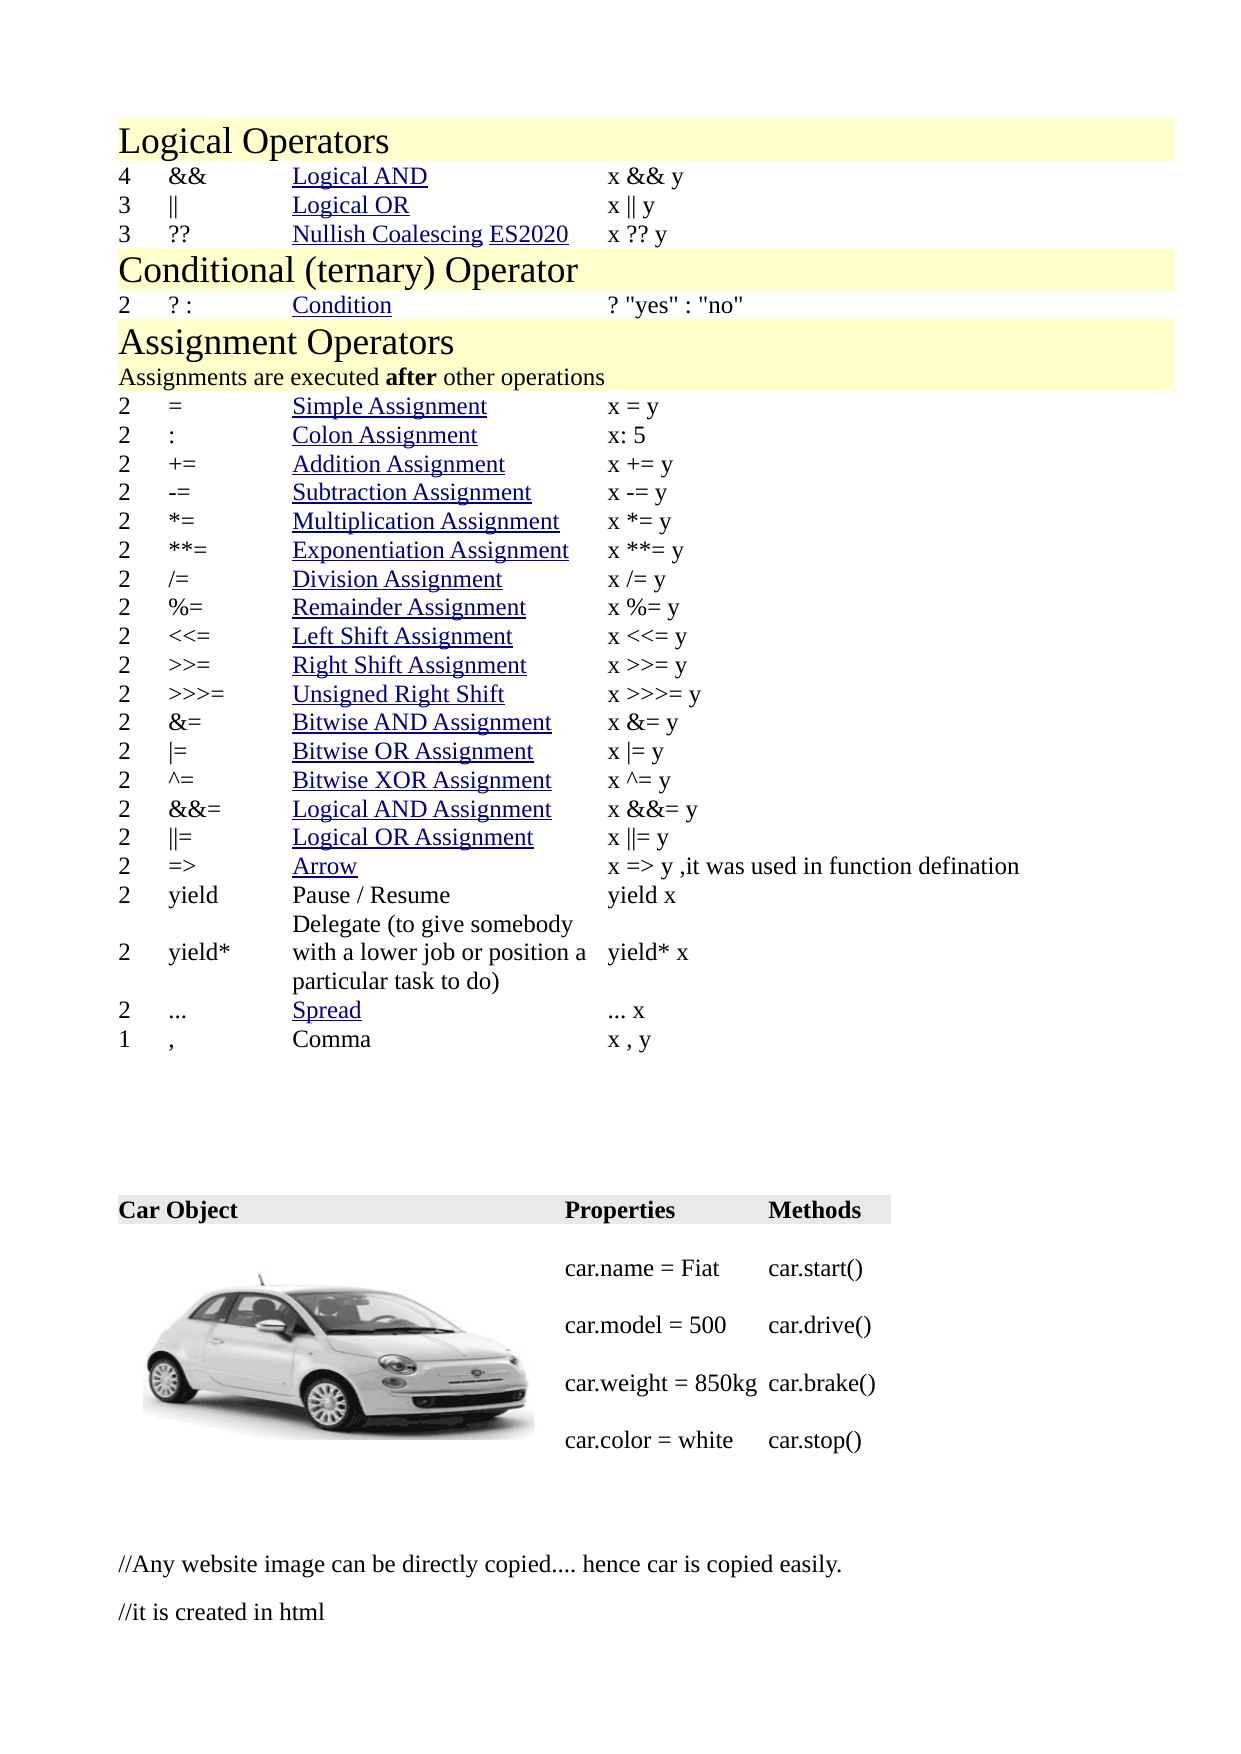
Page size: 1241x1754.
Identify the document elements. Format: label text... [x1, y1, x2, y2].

table_cell x ?? y [608, 219, 1175, 247]
table_cell x , y [608, 1024, 1175, 1052]
table_cell Bitwise OR Assignment [292, 736, 607, 765]
text //it is created in html [118, 1597, 1122, 1626]
table_cell x &&= y [608, 794, 1175, 822]
table_cell 1 [118, 1024, 168, 1052]
table_cell 2 [118, 679, 168, 707]
table_cell x ||= y [608, 823, 1175, 851]
table_cell &&= [168, 794, 292, 822]
table_cell x &= y [608, 708, 1175, 736]
table_cell 2 [118, 650, 168, 679]
table_cell Arrow [292, 851, 607, 880]
table_cell 2 [118, 794, 168, 822]
table_cell x || y [608, 190, 1175, 219]
table_cell ? : [168, 291, 292, 319]
table_cell car.start() car.drive() car.brake() car.stop() [768, 1224, 891, 1454]
table_cell Comma [292, 1024, 607, 1052]
table_cell x *= y [608, 506, 1175, 535]
picture [118, 1237, 554, 1441]
table_cell 2 [118, 291, 168, 319]
table_cell x /= y [608, 564, 1175, 592]
table_cell Simple Assignment [292, 391, 607, 420]
table_cell car.name = Fiat car.model = 500 car.weight = 850kg car.color = white [565, 1224, 768, 1454]
table_cell Spread [292, 995, 607, 1024]
table_cell [118, 1224, 564, 1454]
table_cell /= [168, 564, 292, 592]
table_cell = [168, 391, 292, 420]
table_cell Bitwise XOR Assignment [292, 765, 607, 794]
table_cell Subtraction Assignment [292, 478, 607, 506]
table_cell 2 [118, 564, 168, 592]
table_cell += [168, 449, 292, 477]
table_cell : [168, 420, 292, 449]
table_cell , [168, 1024, 292, 1052]
table_cell Assignment Operators Assignments are executed after other operations [118, 319, 1175, 391]
table_cell %= [168, 593, 292, 621]
table_cell x <<= y [608, 621, 1175, 650]
table_cell Delegate (to give somebody with a lower job or position a particular task to do) [292, 909, 607, 995]
table_cell && [168, 161, 292, 190]
table_cell 2 [118, 880, 168, 909]
table_cell Logical AND Assignment [292, 794, 607, 822]
table_cell ^= [168, 765, 292, 794]
table_cell 2 [118, 708, 168, 736]
table_cell Remainder Assignment [292, 593, 607, 621]
table_cell x **= y [608, 535, 1175, 564]
table_cell 2 [118, 535, 168, 564]
table_cell ... x [608, 995, 1175, 1024]
table_cell x => y ,it was used in function defination [608, 851, 1175, 880]
table_cell ... [168, 995, 292, 1024]
table_cell 2 [118, 823, 168, 851]
table_cell Logical AND [292, 161, 607, 190]
table_cell Logical Operators [118, 118, 1175, 161]
table_cell 3 [118, 219, 168, 247]
table_cell &= [168, 708, 292, 736]
table_cell Left Shift Assignment [292, 621, 607, 650]
table_cell ||= [168, 823, 292, 851]
table_cell yield x [608, 880, 1175, 909]
table_cell => [168, 851, 292, 880]
table_cell x += y [608, 449, 1175, 477]
table_cell 2 [118, 621, 168, 650]
table_cell 2 [118, 506, 168, 535]
table_header Methods [768, 1195, 891, 1224]
table_cell >>= [168, 650, 292, 679]
table_cell 2 [118, 765, 168, 794]
table_cell x ^= y [608, 765, 1175, 794]
table_cell *= [168, 506, 292, 535]
table_cell x: 5 [608, 420, 1175, 449]
table_cell >>>= [168, 679, 292, 707]
table_cell x >>= y [608, 650, 1175, 679]
table_cell x = y [608, 391, 1175, 420]
table_cell 2 [118, 593, 168, 621]
table_cell 4 [118, 161, 168, 190]
text //Any website image can be directly copied.... hence car is copied easily. [118, 1549, 1122, 1578]
table_cell **= [168, 535, 292, 564]
table_cell yield [168, 880, 292, 909]
table_cell yield* x [608, 909, 1175, 995]
table_cell 3 [118, 190, 168, 219]
table_cell 2 [118, 391, 168, 420]
table_cell Logical OR [292, 190, 607, 219]
table_cell x %= y [608, 593, 1175, 621]
table_cell Right Shift Assignment [292, 650, 607, 679]
table_cell yield* [168, 909, 292, 995]
table_cell 2 [118, 851, 168, 880]
table_cell |= [168, 736, 292, 765]
table_cell 2 [118, 995, 168, 1024]
table_cell Multiplication Assignment [292, 506, 607, 535]
table_cell x |= y [608, 736, 1175, 765]
table_cell Addition Assignment [292, 449, 607, 477]
table_cell ? "yes" : "no" [608, 291, 1175, 319]
table_cell Pause / Resume [292, 880, 607, 909]
table_cell Conditional (ternary) Operator [118, 248, 1175, 291]
table_cell Bitwise AND Assignment [292, 708, 607, 736]
table_header Properties [565, 1195, 768, 1224]
table_cell || [168, 190, 292, 219]
table_cell Unsigned Right Shift [292, 679, 607, 707]
table_cell x -= y [608, 478, 1175, 506]
table_cell 2 [118, 736, 168, 765]
table_cell Exponentiation Assignment [292, 535, 607, 564]
table_cell 2 [118, 909, 168, 995]
table_cell 2 [118, 420, 168, 449]
table_cell Logical OR Assignment [292, 823, 607, 851]
table_cell Colon Assignment [292, 420, 607, 449]
table_header Car Object [118, 1195, 564, 1224]
table_cell -= [168, 478, 292, 506]
table_cell x && y [608, 161, 1175, 190]
table_cell Condition [292, 291, 607, 319]
table_cell 2 [118, 478, 168, 506]
table_cell ?? [168, 219, 292, 247]
table_cell x >>>= y [608, 679, 1175, 707]
table_cell 2 [118, 449, 168, 477]
table_cell Nullish Coalescing ES2020 [292, 219, 607, 247]
table_cell <<= [168, 621, 292, 650]
table_cell Division Assignment [292, 564, 607, 592]
